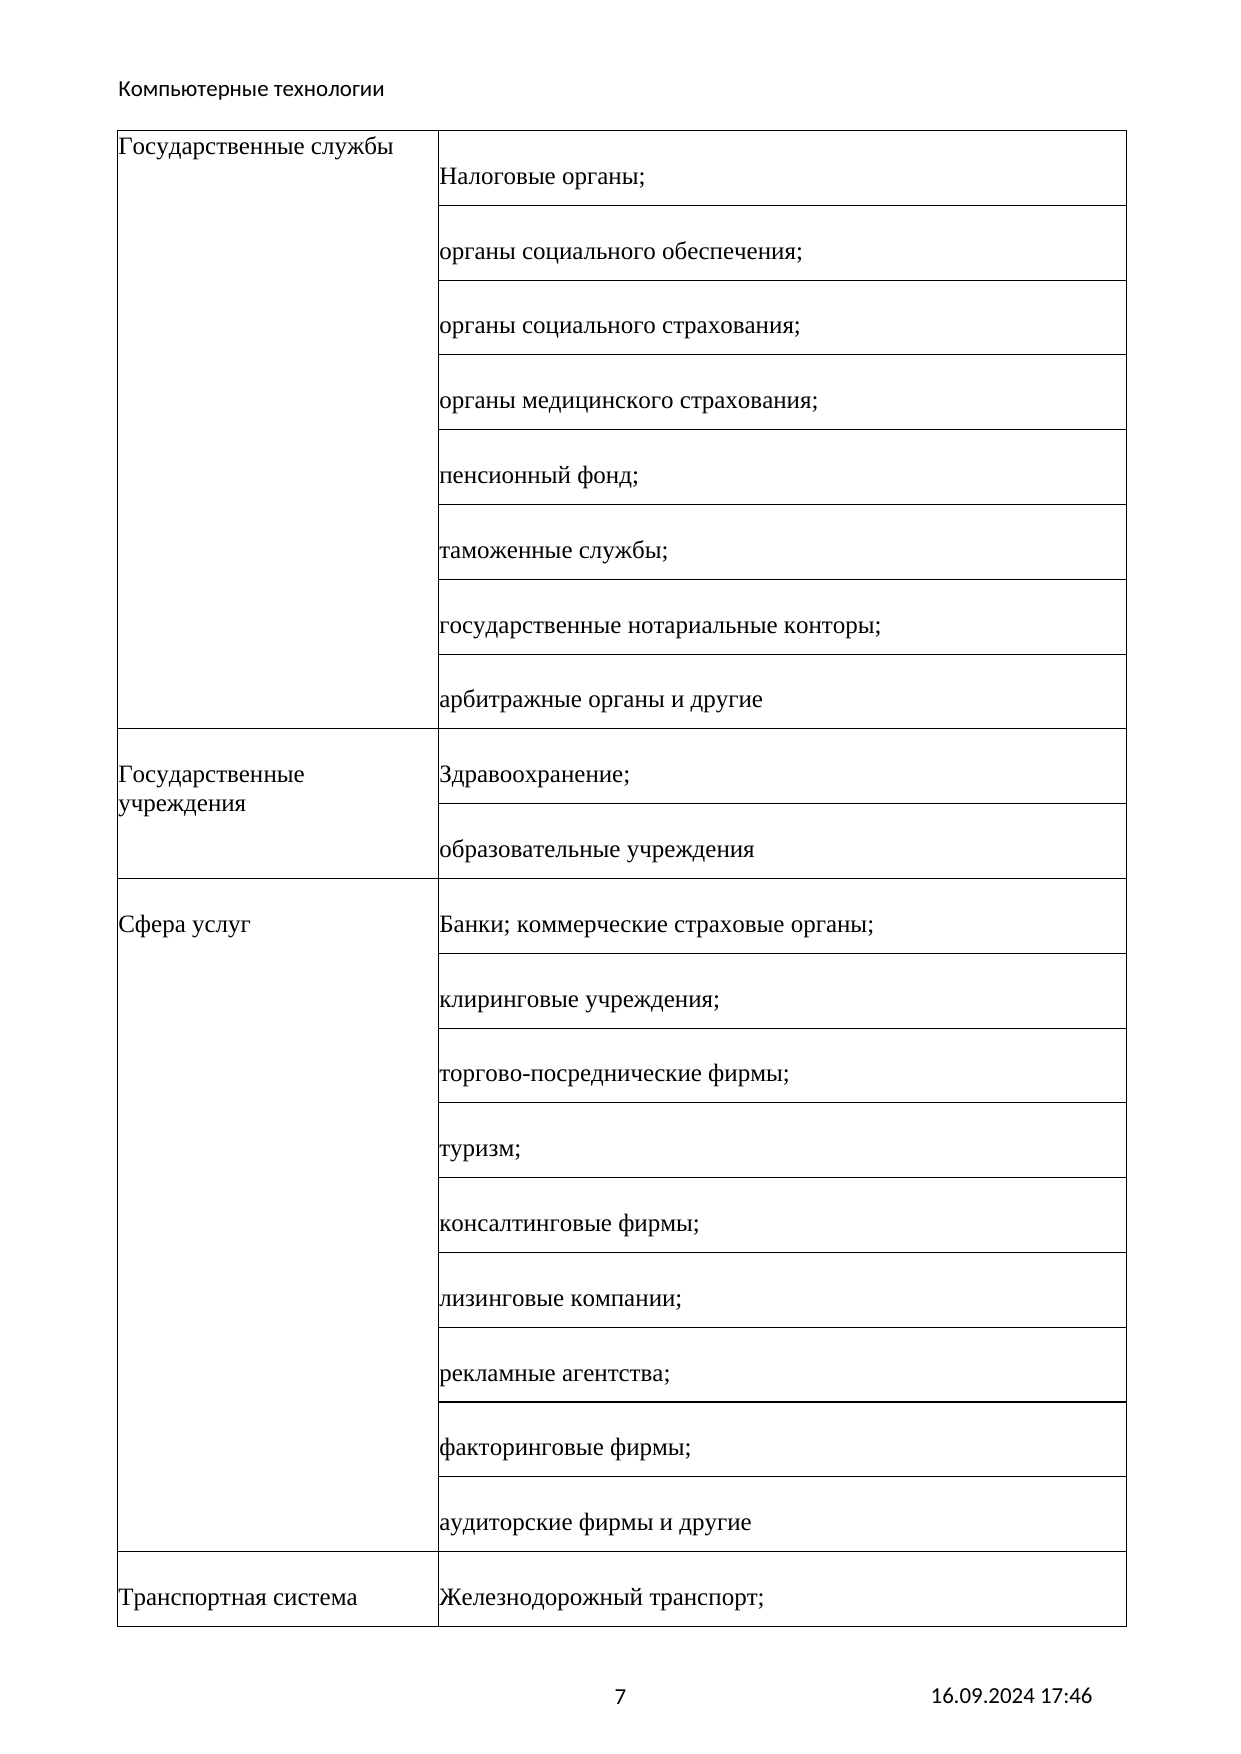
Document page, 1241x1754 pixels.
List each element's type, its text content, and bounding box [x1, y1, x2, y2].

table_cell пенсионный фонд; [439, 430, 1126, 504]
table_cell рекламные агентства; [439, 1328, 1126, 1401]
table_cell туризм; [439, 1103, 1126, 1177]
table_cell государственные нотариальные конторы; [439, 580, 1126, 653]
table_cell Здравоохранение; [439, 729, 1126, 803]
table_cell клиринговые учреждения; [439, 954, 1126, 1027]
table_cell арбитражные органы и другие [439, 655, 1126, 728]
table_cell аудиторские фирмы и другие [439, 1477, 1126, 1551]
table_cell органы медицинского страхования; [439, 355, 1126, 429]
table_cell органы социального обеспечения; [439, 206, 1126, 279]
table_cell органы социального страхования; [439, 281, 1126, 354]
table_cell торгово-посреднические фирмы; [439, 1029, 1126, 1102]
table_cell Железнодорожный транспорт; [439, 1552, 1126, 1626]
table_cell образовательные учреждения [439, 804, 1126, 878]
table_cell Банки; коммерческие страховые органы; [439, 879, 1126, 953]
table_cell консалтинговые фирмы; [439, 1178, 1126, 1252]
table_header Государственные службы [118, 131, 438, 728]
table_cell факторинговые фирмы; [439, 1403, 1126, 1476]
table_cell таможенные службы; [439, 505, 1126, 579]
table_cell Сфера услуг [118, 879, 438, 1551]
table_cell лизинговые компании; [439, 1253, 1126, 1327]
table_cell Транспортная система [118, 1552, 438, 1626]
table_cell Государственные учреждения [118, 729, 438, 878]
table_header Налоговые органы; [439, 131, 1126, 205]
